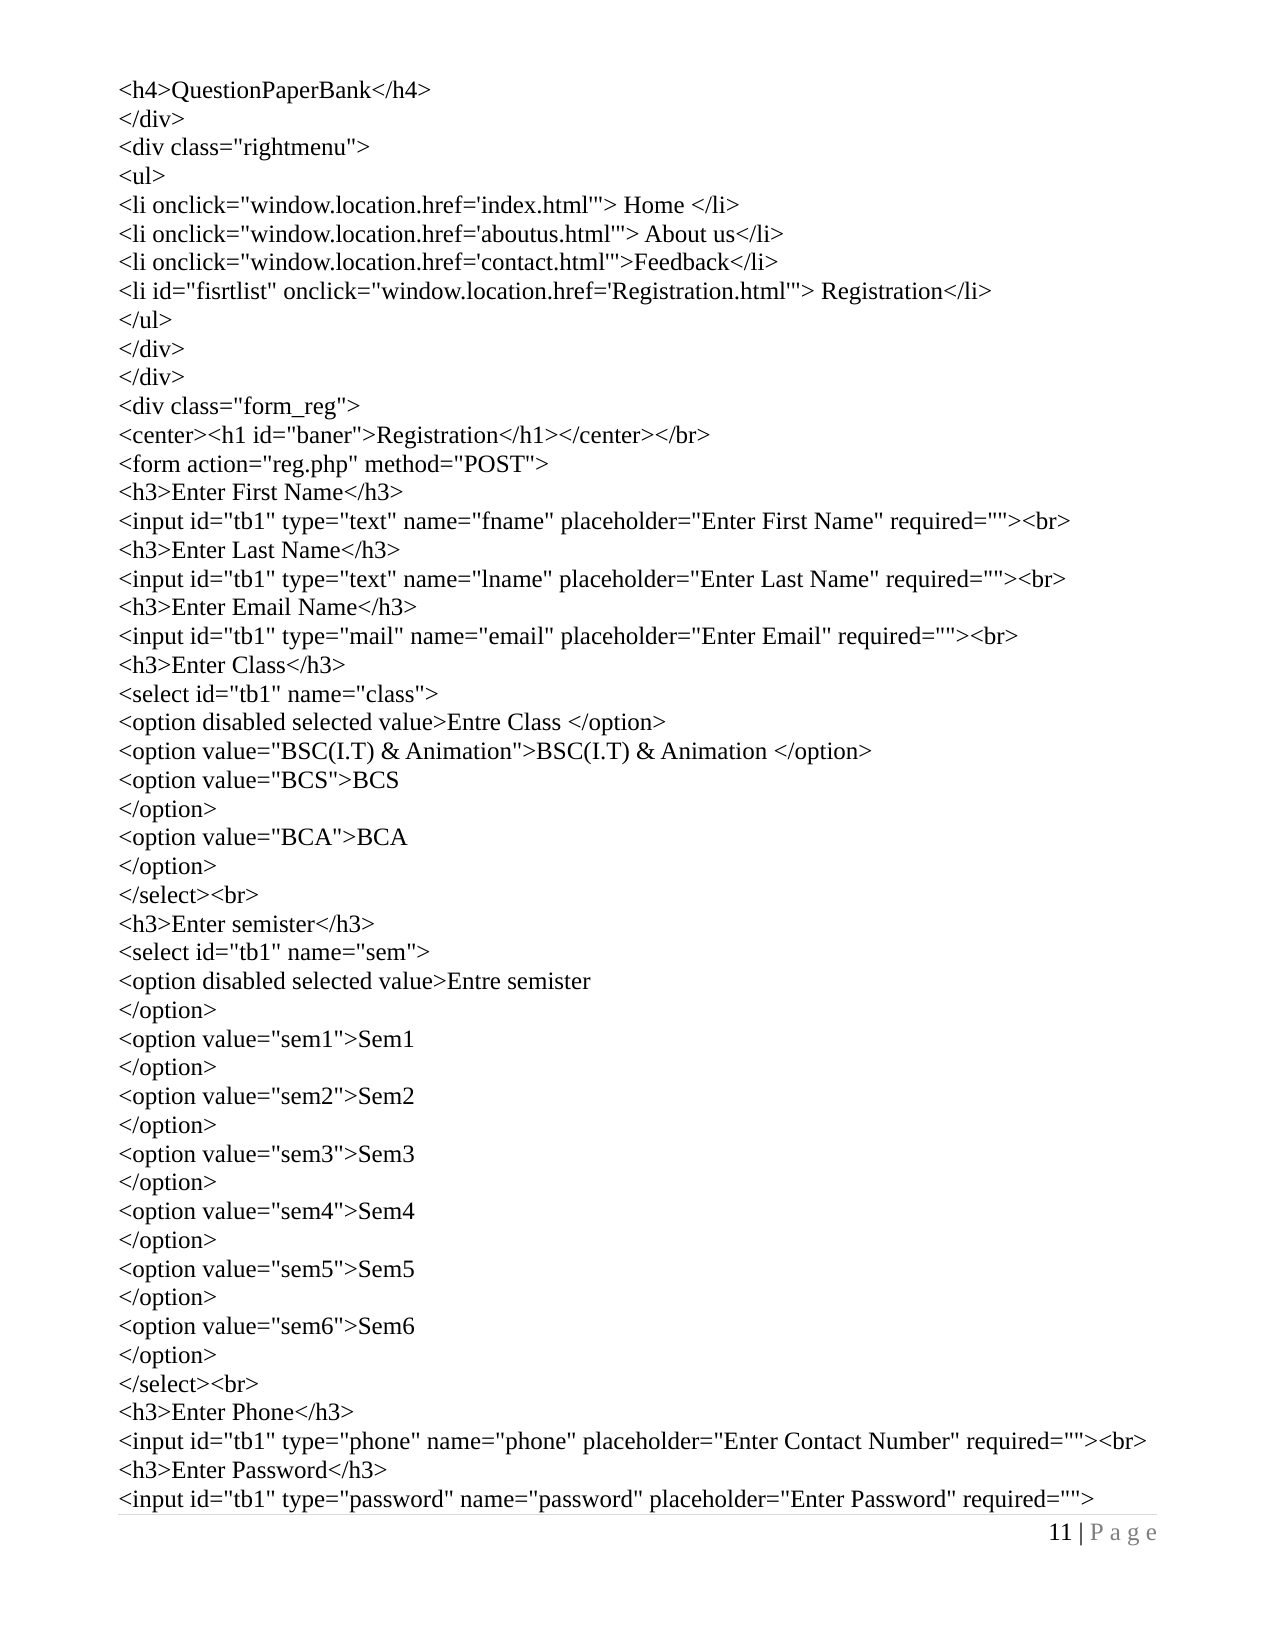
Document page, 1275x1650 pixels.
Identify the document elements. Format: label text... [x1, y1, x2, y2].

text <option disabled selected value>Entre Class </option> [118, 707, 1157, 736]
text </select><br> [118, 880, 1157, 909]
text </option> [118, 794, 1157, 822]
text <input id="tb1" type="phone" name="phone" placeholder="Enter Contact Number" required=""><br> [118, 1426, 1157, 1455]
text <input id="tb1" type="text" name="lname" placeholder="Enter Last Name" required=""><br> [118, 564, 1157, 592]
text <h4>QuestionPaperBank</h4> [118, 75, 1157, 104]
text <li id="fisrtlist" onclick="window.location.href='Registration.html'"> Registration</li> [118, 276, 1157, 305]
text </option> [118, 1110, 1157, 1139]
text <option disabled selected value>Entre semister [118, 966, 1157, 995]
text </option> [118, 1340, 1157, 1369]
text <ul> [118, 161, 1157, 190]
text </option> [118, 1225, 1157, 1254]
text </ul> [118, 305, 1157, 334]
text <h3>Enter Phone</h3> [118, 1397, 1157, 1426]
text <center><h1 id="baner">Registration</h1></center></br> [118, 420, 1157, 449]
text <option value="BCA">BCA [118, 822, 1157, 851]
text </option> [118, 995, 1157, 1024]
text <select id="tb1" name="sem"> [118, 937, 1157, 966]
text <h3>Enter Password</h3> [118, 1455, 1157, 1484]
text <option value="sem5">Sem5 [118, 1254, 1157, 1282]
text <option value="BCS">BCS [118, 765, 1157, 794]
text <option value="sem6">Sem6 [118, 1311, 1157, 1340]
text </div> [118, 362, 1157, 391]
text <form action="reg.php" method="POST"> [118, 449, 1157, 477]
text <select id="tb1" name="class"> [118, 679, 1157, 707]
text <option value="sem2">Sem2 [118, 1081, 1157, 1110]
text <li onclick="window.location.href='aboutus.html'"> About us</li> [118, 219, 1157, 247]
text </div> [118, 334, 1157, 362]
text </option> [118, 1282, 1157, 1311]
text <h3>Enter Class</h3> [118, 650, 1157, 679]
text <div class="rightmenu"> [118, 132, 1157, 161]
text <h3>Enter Email Name</h3> [118, 592, 1157, 621]
text <li onclick="window.location.href='contact.html'">Feedback</li> [118, 247, 1157, 276]
text <option value="sem1">Sem1 [118, 1024, 1157, 1052]
text </option> [118, 1052, 1157, 1081]
text <h3>Enter Last Name</h3> [118, 535, 1157, 564]
text <input id="tb1" type="mail" name="email" placeholder="Enter Email" required=""><br> [118, 621, 1157, 650]
text <h3>Enter semister</h3> [118, 909, 1157, 937]
text </option> [118, 851, 1157, 880]
text <h3>Enter First Name</h3> [118, 477, 1157, 506]
text <input id="tb1" type="password" name="password" placeholder="Enter Password" required=""> [118, 1484, 1157, 1512]
text </div> [118, 104, 1157, 132]
text <div class="form_reg"> [118, 391, 1157, 420]
text <option value="sem3">Sem3 [118, 1139, 1157, 1167]
text <input id="tb1" type="text" name="fname" placeholder="Enter First Name" required=""><br> [118, 506, 1157, 535]
text <li onclick="window.location.href='index.html'"> Home </li> [118, 190, 1157, 219]
text <option value="BSC(I.T) & Animation">BSC(I.T) & Animation </option> [118, 736, 1157, 765]
text <option value="sem4">Sem4 [118, 1196, 1157, 1225]
text </option> [118, 1167, 1157, 1196]
text </select><br> [118, 1369, 1157, 1397]
